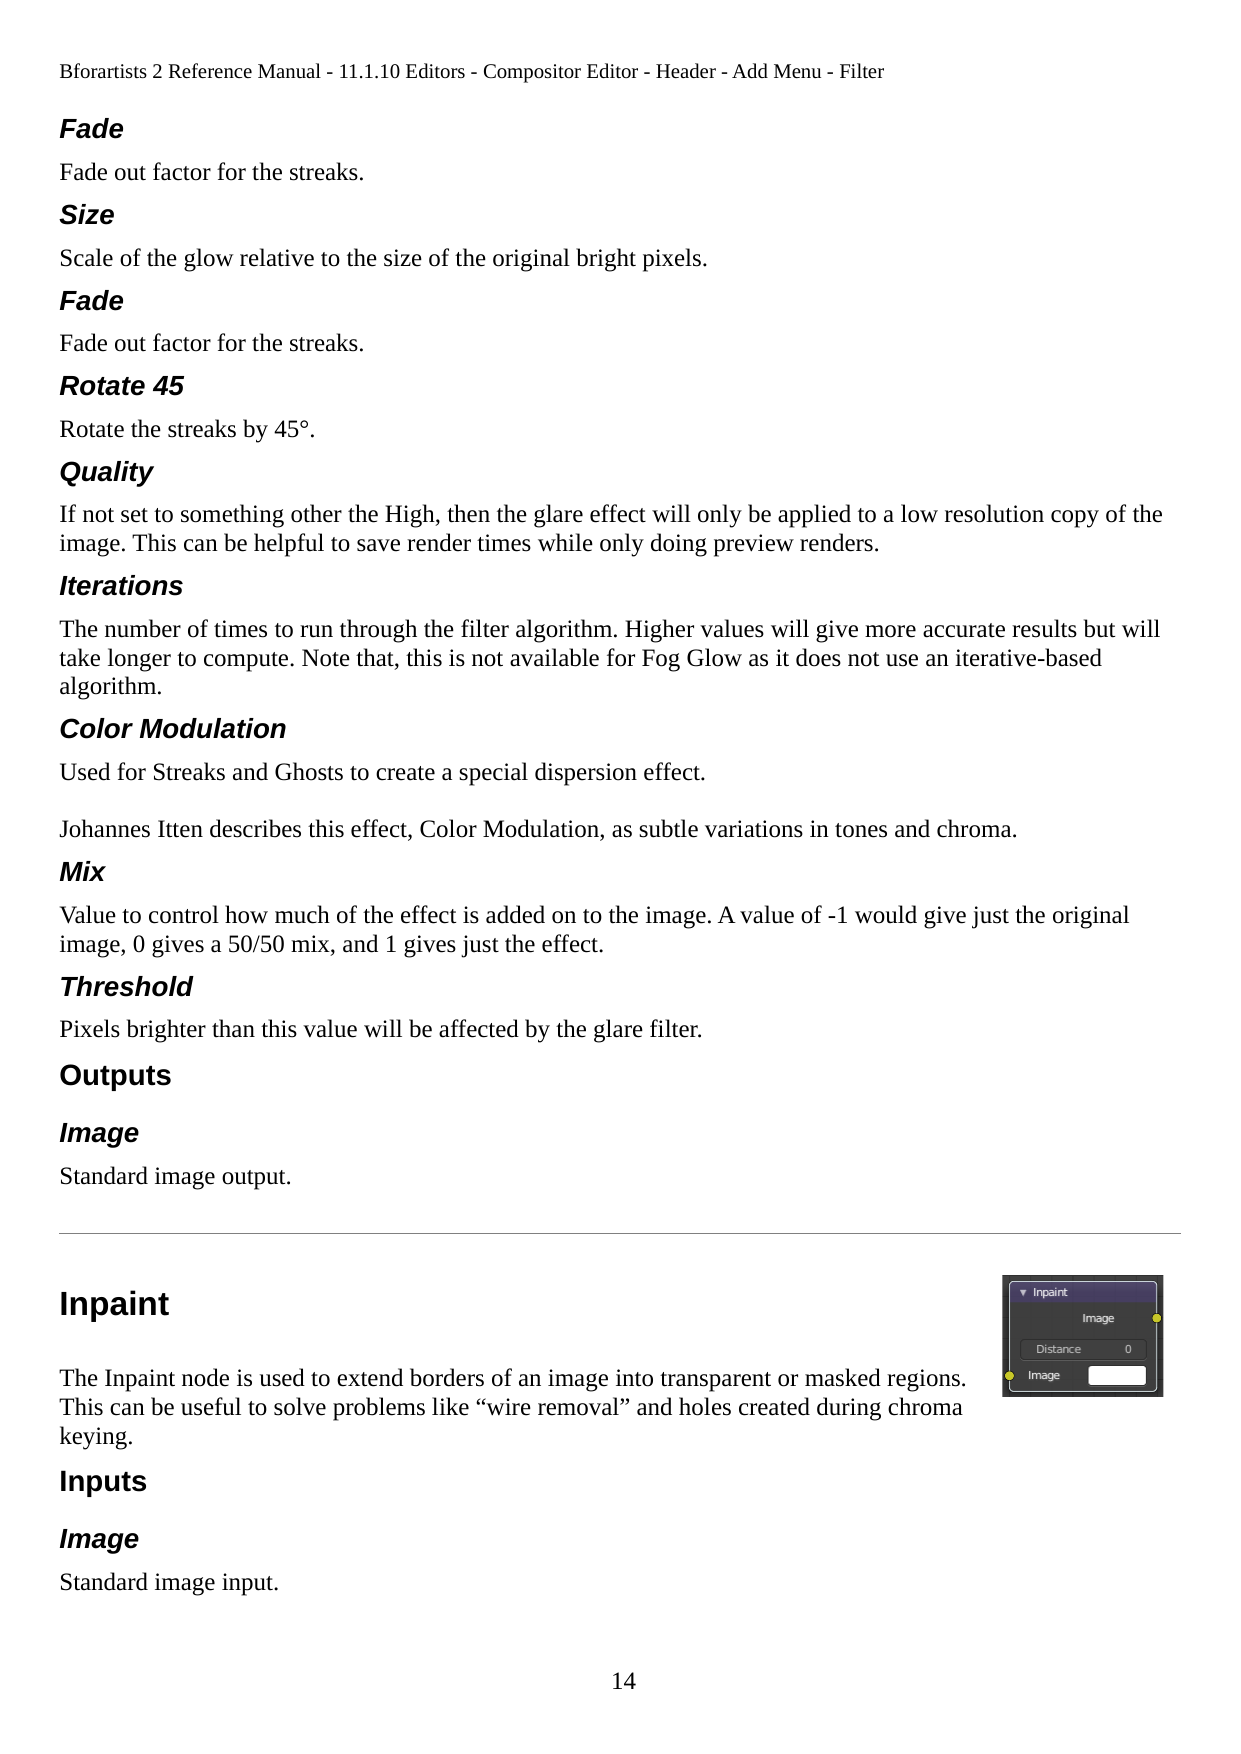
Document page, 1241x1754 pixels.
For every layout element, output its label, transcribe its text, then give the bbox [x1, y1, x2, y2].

subtitle Threshold [59, 970, 1181, 1002]
text Fade out factor for the streaks. [59, 328, 1181, 357]
subtitle Color Modulation [59, 713, 1181, 744]
text The Inpaint node is used to extend borders of an image into transparent or masked regions. This can be useful to solve problems like “wire removal” and holes created during chroma keying. [59, 1363, 1181, 1449]
subtitle Quality [59, 455, 1181, 487]
subtitle Inputs [59, 1464, 1181, 1498]
text Fade out factor for the streaks. [59, 157, 1181, 186]
subtitle Inpaint [59, 1283, 1002, 1322]
subtitle Fade [59, 284, 1181, 316]
text If not set to something other the High, then the glare effect will only be applied to a low resolution copy of the image. This can be helpful to save render times while only doing preview renders. [59, 499, 1181, 557]
subtitle Image [59, 1117, 1181, 1148]
subtitle Outputs [59, 1058, 1181, 1092]
text Used for Streaks and Ghosts to create a special dispersion effect. [59, 757, 1181, 786]
text Standard image input. [59, 1567, 1181, 1596]
text Scale of the glow relative to the size of the original bright pixels. [59, 243, 1181, 271]
subtitle Rotate 45 [59, 369, 1181, 401]
subtitle Mix [59, 856, 1181, 888]
subtitle Size [59, 198, 1181, 230]
subtitle Fade [59, 113, 1181, 144]
text Pixels brighter than this value will be affected by the glare filter. [59, 1014, 1181, 1043]
subtitle Iterations [59, 569, 1181, 601]
text Value to control how much of the effect is added on to the image. A value of -1 would give just the original image, 0 gives a 50/50 mix, and 1 gives just the effect. [59, 900, 1181, 958]
text Rotate the streaks by 45°. [59, 414, 1181, 443]
subtitle Image [59, 1523, 1181, 1555]
text Johannes Itten describes this effect, Color Modulation, as subtle variations in tones and chroma. [59, 814, 1181, 843]
subtitle [1164, 1283, 1181, 1322]
text The number of times to run through the filter algorithm. Higher values will give more accurate results but will take longer to compute. Note that, this is not available for Fog Glow as it does not use an iterative-based algorithm. [59, 614, 1181, 700]
text Standard image output. [59, 1161, 1181, 1190]
picture [1002, 1275, 1164, 1397]
